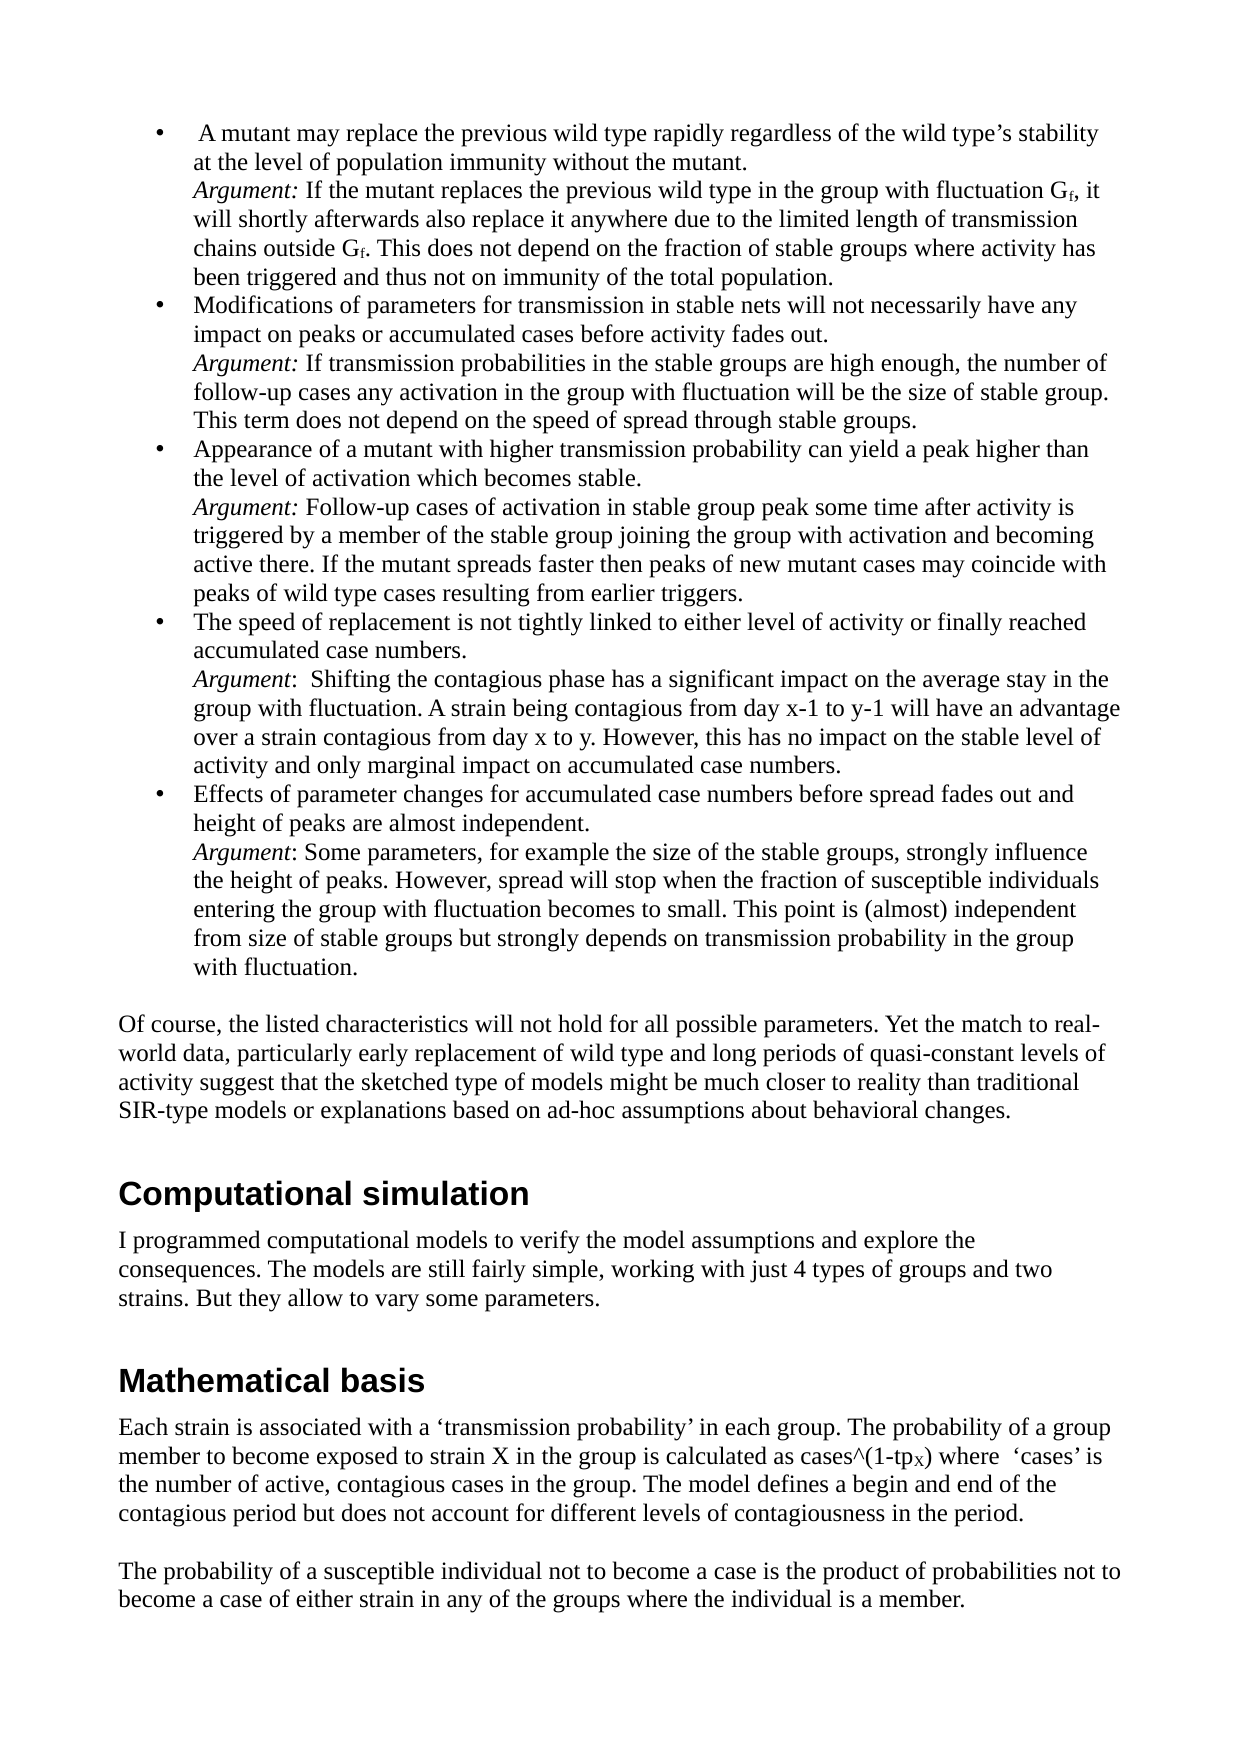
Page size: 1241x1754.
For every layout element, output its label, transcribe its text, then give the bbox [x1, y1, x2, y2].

text Of course, the listed characteristics will not hold for all possible parameters. Yet the match to real-world data, particularly early replacement of wild type and long periods of quasi-constant levels of activity suggest that the sketched type of models might be much closer to reality than traditional SIR-type models or explanations based on ad-hoc assumptions about behavioral changes. [118, 1009, 1122, 1124]
list Appearance of a mutant with higher transmission probability can yield a peak higher than the level of activation which becomes stable. Argument: Follow-up cases of activation in stable group peak some time after activity is triggered by a member of the stable group joining the group with activation and becoming active there. If the mutant spreads faster then peaks of new mutant cases may coincide with peaks of wild type cases resulting from earlier triggers. [156, 434, 1122, 607]
list Modifications of parameters for transmission in stable nets will not necessarily have any impact on peaks or accumulated cases before activity fades out. Argument: If transmission probabilities in the stable groups are high enough, the number of follow-up cases any activation in the group with fluctuation will be the size of stable group. This term does not depend on the speed of spread through stable groups. [156, 291, 1122, 434]
text I programmed computational models to verify the model assumptions and explore the consequences. The models are still fairly simple, working with just 4 types of groups and two strains. But they allow to vary some parameters. [118, 1225, 1122, 1311]
list Effects of parameter changes for accumulated case numbers before spread fades out and height of peaks are almost independent. [156, 779, 1122, 837]
list A mutant may replace the previous wild type rapidly regardless of the wild type’s stability at the level of population immunity without the mutant. Argument: If the mutant replaces the previous wild type in the group with fluctuation Gf, it will shortly afterwards also replace it anywhere due to the limited length of transmission chains outside Gf. This does not depend on the fraction of stable groups where activity has been triggered and thus not on immunity of the total population. [156, 118, 1122, 291]
text The probability of a susceptible individual not to become a case is the product of probabilities not to become a case of either strain in any of the groups where the individual is a member. [118, 1556, 1122, 1613]
list The speed of replacement is not tightly linked to either level of activity or finally reached accumulated case numbers. Argument: Shifting the contagious phase has a significant impact on the average stay in the group with fluctuation. A strain being contagious from day x-1 to y-1 will have an advantage over a strain contagious from day x to y. However, this has no impact on the stable level of activity and only marginal impact on accumulated case numbers. [156, 607, 1122, 779]
subtitle Mathematical basis [118, 1361, 1122, 1399]
text Each strain is associated with a ‘transmission probability’ in each group. The probability of a group member to become exposed to strain X in the group is calculated as cases^(1-tpX) where ‘cases’ is the number of active, contagious cases in the group. The model defines a begin and end of the contagious period but does not account for different levels of contagiousness in the period. [118, 1412, 1122, 1527]
subtitle Computational simulation [118, 1174, 1122, 1213]
list Argument: Some parameters, for example the size of the stable groups, strongly influence the height of peaks. However, spread will stop when the fraction of susceptible individuals entering the group with fluctuation becomes to small. This point is (almost) independent from size of stable groups but strongly depends on transmission probability in the group with fluctuation. [156, 837, 1122, 981]
